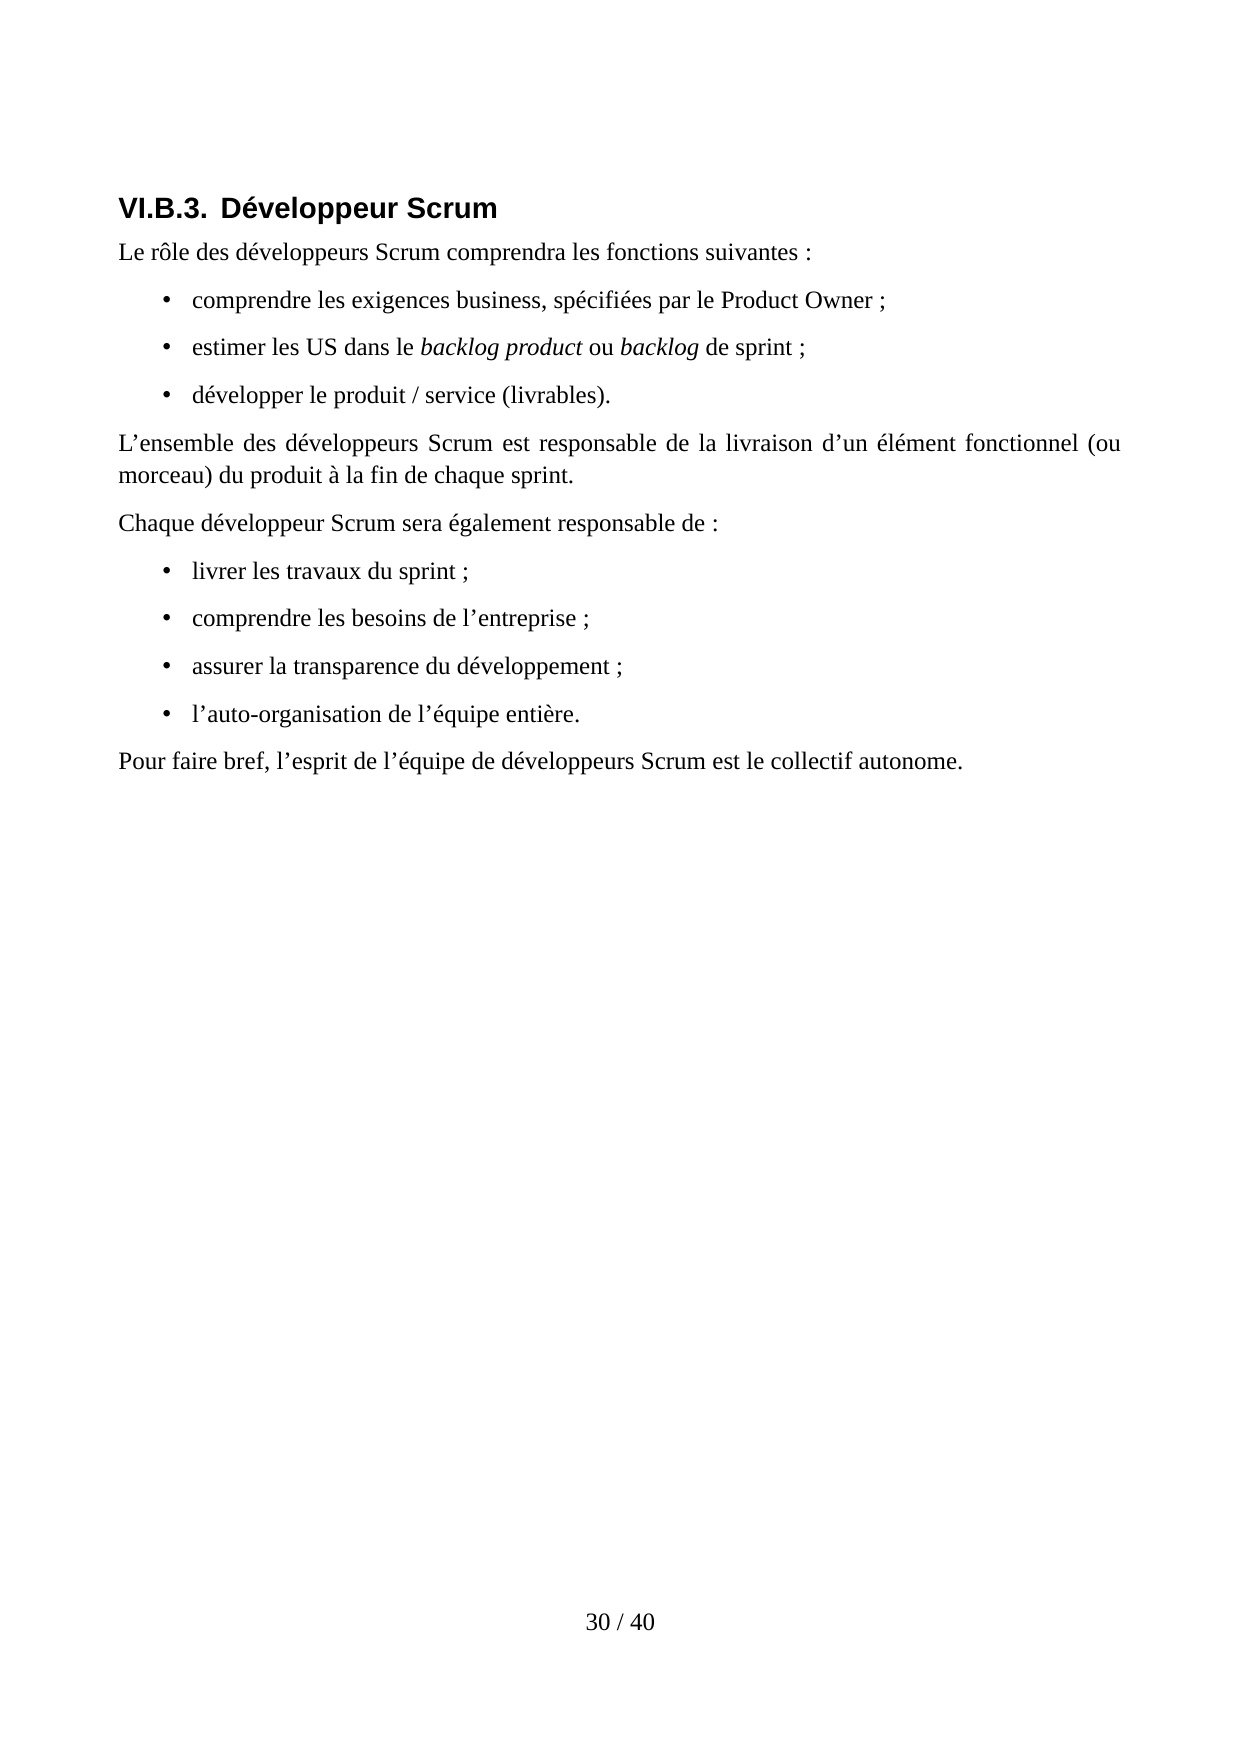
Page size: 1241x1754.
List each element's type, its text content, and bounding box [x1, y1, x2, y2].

list livrer les travaux du sprint ; [162, 556, 1122, 584]
text Pour faire bref, l’esprit de l’équipe de développeurs Scrum est le collectif autonome. [118, 746, 1122, 775]
list développer le produit / service (livrables). [162, 380, 1122, 409]
text Chaque développeur Scrum sera également responsable de : [118, 508, 1122, 537]
list comprendre les exigences business, spécifiées par le Product Owner ; [162, 285, 1122, 313]
list l’auto-organisation de l’équipe entière. [162, 699, 1122, 727]
list estimer les US dans le backlog product ou backlog de sprint ; [162, 332, 1122, 361]
text L’ensemble des développeurs Scrum est responsable de la livraison d’un élément fonctionnel (ou morceau) du produit à la fin de chaque sprint. [118, 428, 1122, 489]
subtitle Développeur Scrum [118, 191, 1122, 225]
list assurer la transparence du développement ; [162, 651, 1122, 680]
text Le rôle des développeurs Scrum comprendra les fonctions suivantes : [118, 237, 1122, 266]
list comprendre les besoins de l’entreprise ; [162, 603, 1122, 632]
